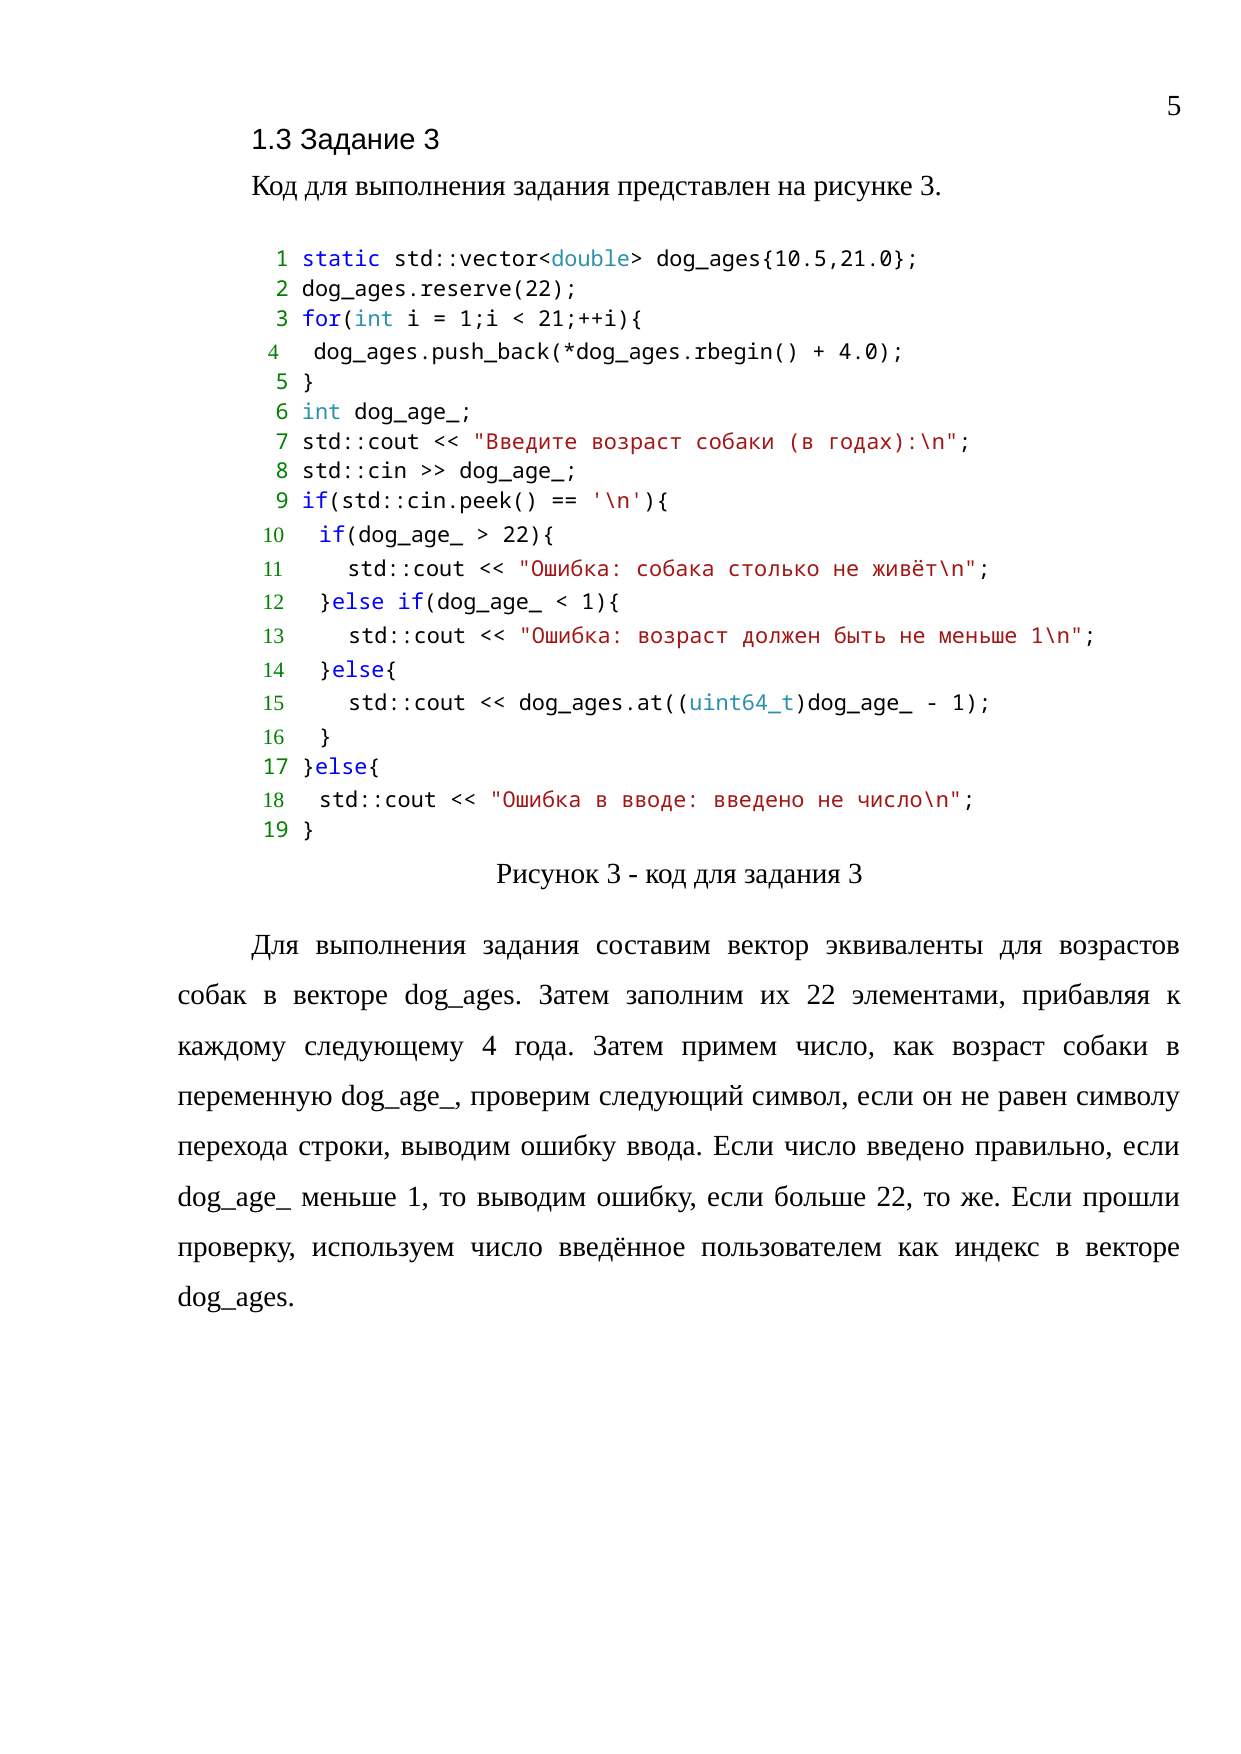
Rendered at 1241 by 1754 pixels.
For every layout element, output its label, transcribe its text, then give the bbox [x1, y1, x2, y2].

text 11 std::cout << "Ошибка: собака столько не живёт\n"; [262, 549, 1096, 582]
text 14 }else{ [262, 650, 1096, 683]
subtitle Задание 3 [251, 122, 1181, 156]
text 4 dog_ages.push_back(*dog_ages.rbegin() + 4.0); [262, 332, 1096, 366]
text 18 std::cout << "Ошибка в вводе: введено не число\n"; [262, 780, 1096, 814]
text Рисунок 3 - код для задания 3 [262, 856, 1096, 890]
text 12 }else if(dog_age_ < 1){ [262, 582, 1096, 616]
text Для выполнения задания составим вектор эквиваленты для возрастов собак в векторе dog_ages. Затем заполним их 22 элементами, прибавляя к каждому следующему 4 года. Затем примем число, как возраст собаки в переменную dog_age_, проверим следующий символ, если он не равен символу перехода строки, выводим ошибку ввода. Если число введено правильно, если dog_age_ меньше 1, то выводим ошибку, если больше 22, то же. Если прошли проверку, используем число введённое пользователем как индекс в векторе dog_ages. [177, 927, 1181, 1313]
text Код для выполнения задания представлен на рисунке 3. [177, 168, 1181, 202]
text 16 } [262, 717, 1096, 751]
text 10 if(dog_age_ > 22){ [262, 515, 1096, 549]
text 9 if(std::cin.peek() == '\n'){ [262, 485, 1096, 515]
text 19 } [262, 814, 1096, 844]
text 15 std::cout << dog_ages.at((uint64_t)dog_age_ - 1); [262, 683, 1096, 717]
text 5 } [262, 366, 1096, 396]
text 7 std::cout << "Введите возраст собаки (в годах):\n"; [262, 426, 1096, 456]
text 13 std::cout << "Ошибка: возраст должен быть не меньше 1\n"; [262, 616, 1096, 650]
text 17 }else{ [262, 751, 1096, 780]
text 2 dog_ages.reserve(22); [262, 273, 1096, 303]
text 1 static std::vector<double> dog_ages{10.5,21.0}; [262, 243, 1096, 273]
text 3 for(int i = 1;i < 21;++i){ [262, 303, 1096, 332]
text 6 int dog_age_; [262, 396, 1096, 426]
text 8 std::cin >> dog_age_; [262, 456, 1096, 485]
